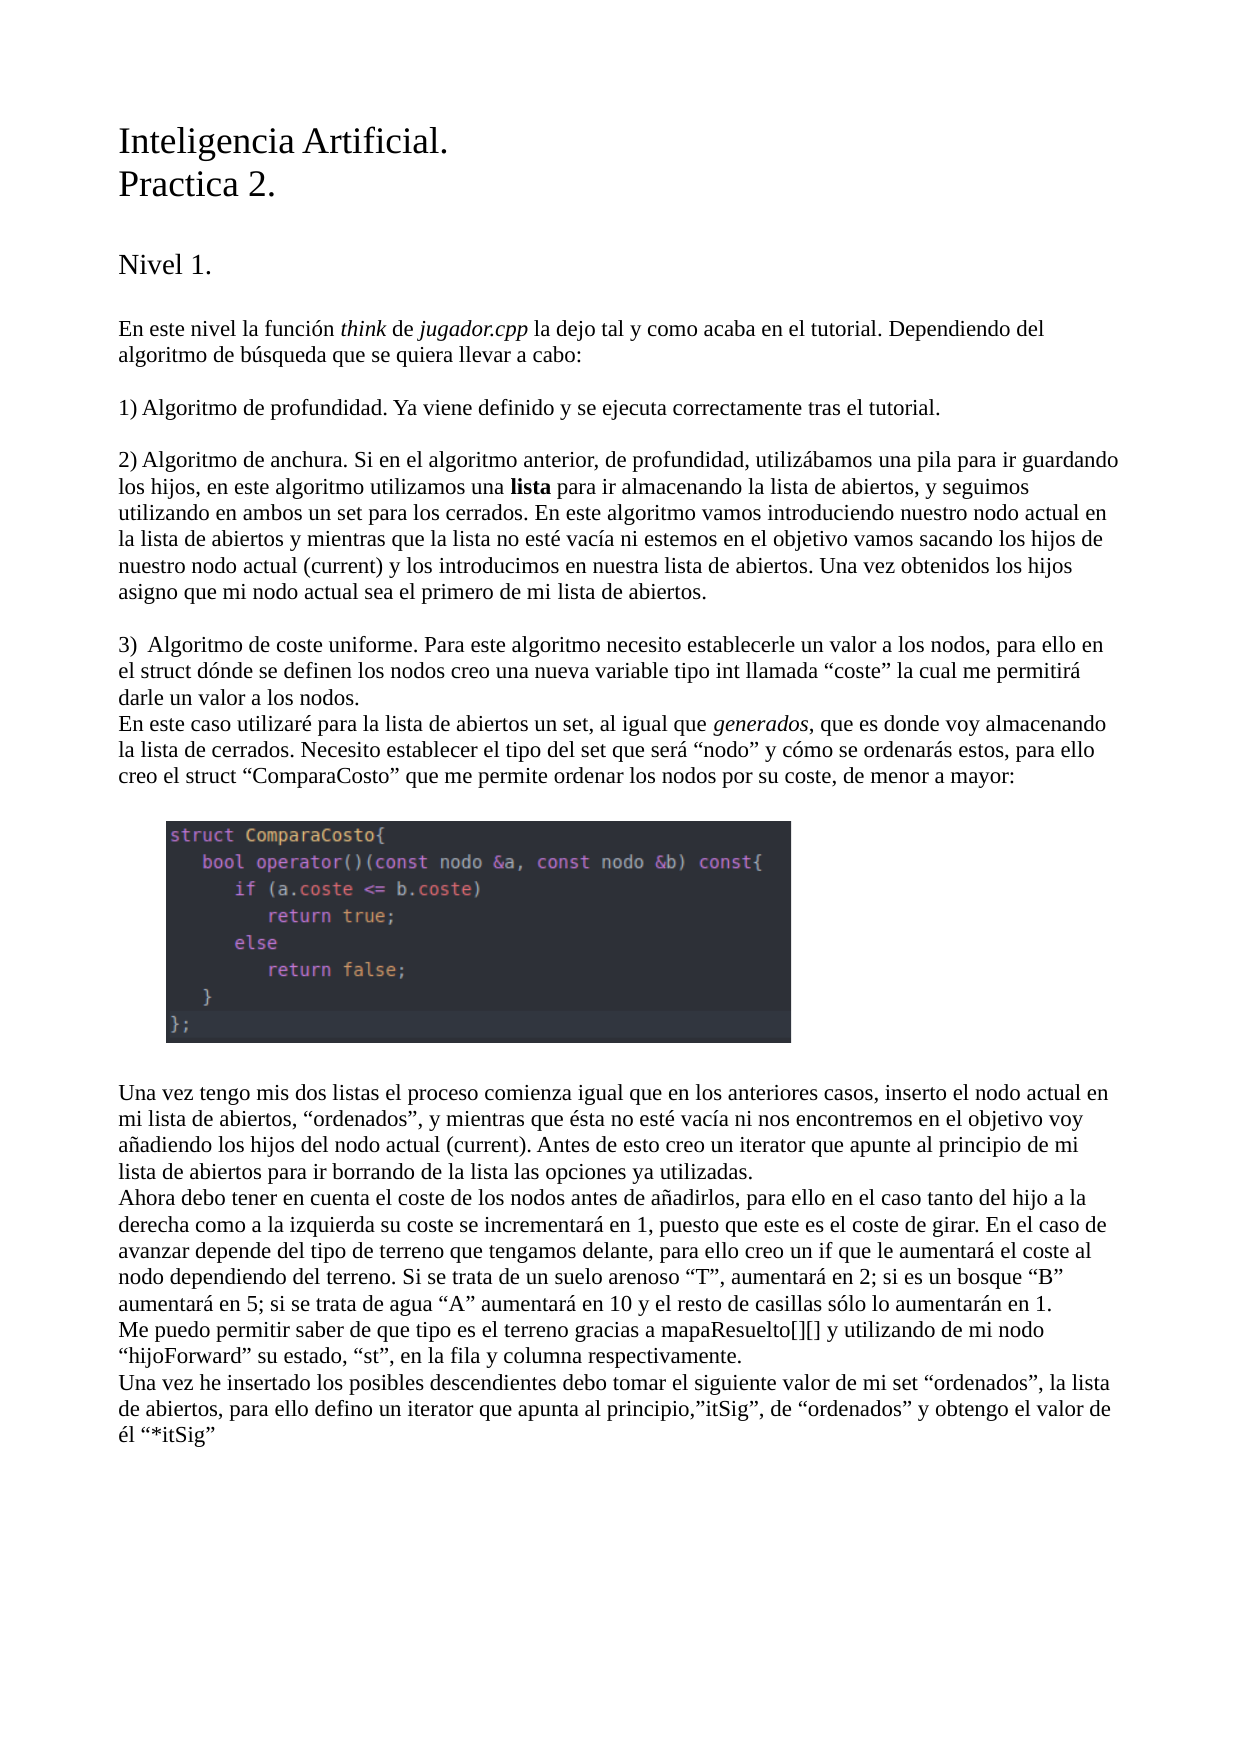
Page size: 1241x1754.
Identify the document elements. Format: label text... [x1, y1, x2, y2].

text Una vez he insertado los posibles descendientes debo tomar el siguiente valor de mi set “ordenados”, la lista de abiertos, para ello defino un iterator que apunta al principio,”itSig”, de “ordenados” y obtengo el valor de él “*itSig” [118, 1369, 1122, 1448]
text 3) Algoritmo de coste uniforme. Para este algoritmo necesito establecerle un valor a los nodos, para ello en el struct dónde se definen los nodos creo una nueva variable tipo int llamada “coste” la cual me permitirá darle un valor a los nodos. [118, 631, 1122, 710]
text Me puedo permitir saber de que tipo es el terreno gracias a mapaResuelto[][] y utilizando de mi nodo “hijoForward” su estado, “st”, en la fila y columna respectivamente. [118, 1316, 1122, 1369]
text En este nivel la función think de jugador.cpp la dejo tal y como acaba en el tutorial. Dependiendo del algoritmo de búsqueda que se quiera llevar a cabo: [118, 314, 1122, 367]
text 1) Algoritmo de profundidad. Ya viene definido y se ejecuta correctamente tras el tutorial. [118, 394, 1122, 420]
text 2) Algoritmo de anchura. Si en el algoritmo anterior, de profundidad, utilizábamos una pila para ir guardando los hijos, en este algoritmo utilizamos una lista para ir almacenando la lista de abiertos, y seguimos utilizando en ambos un set para los cerrados. En este algoritmo vamos introduciendo nuestro nodo actual en la lista de abiertos y mientras que la lista no esté vacía ni estemos en el objetivo vamos sacando los hijos de nuestro nodo actual (current) y los introducimos en nuestra lista de abiertos. Una vez obtenidos los hijos asigno que mi nodo actual sea el primero de mi lista de abiertos. [118, 446, 1122, 604]
picture [166, 821, 792, 1043]
text Ahora debo tener en cuenta el coste de los nodos antes de añadirlos, para ello en el caso tanto del hijo a la derecha como a la izquierda su coste se incrementará en 1, puesto que este es el coste de girar. En el caso de avanzar depende del tipo de terreno que tengamos delante, para ello creo un if que le aumentará el coste al nodo dependiendo del terreno. Si se trata de un suelo arenoso “T”, aumentará en 2; si es un bosque “B” aumentará en 5; si se trata de agua “A” aumentará en 10 y el resto de casillas sólo lo aumentarán en 1. [118, 1184, 1122, 1316]
text Una vez tengo mis dos listas el proceso comienza igual que en los anteriores casos, inserto el nodo actual en mi lista de abiertos, “ordenados”, y mientras que ésta no esté vacía ni nos encontremos en el objetivo voy añadiendo los hijos del nodo actual (current). Antes de esto creo un iterator que apunte al principio de mi lista de abiertos para ir borrando de la lista las opciones ya utilizadas. [118, 1079, 1122, 1184]
text En este caso utilizaré para la lista de abiertos un set, al igual que generados, que es donde voy almacenando la lista de cerrados. Necesito establecer el tipo del set que será “nodo” y cómo se ordenarás estos, para ello creo el struct “ComparaCosto” que me permite ordenar los nodos por su coste, de menor a mayor: [118, 710, 1122, 789]
text Practica 2. [118, 161, 1122, 204]
text Nivel 1. [118, 247, 1122, 281]
text Inteligencia Artificial. [118, 118, 1122, 161]
